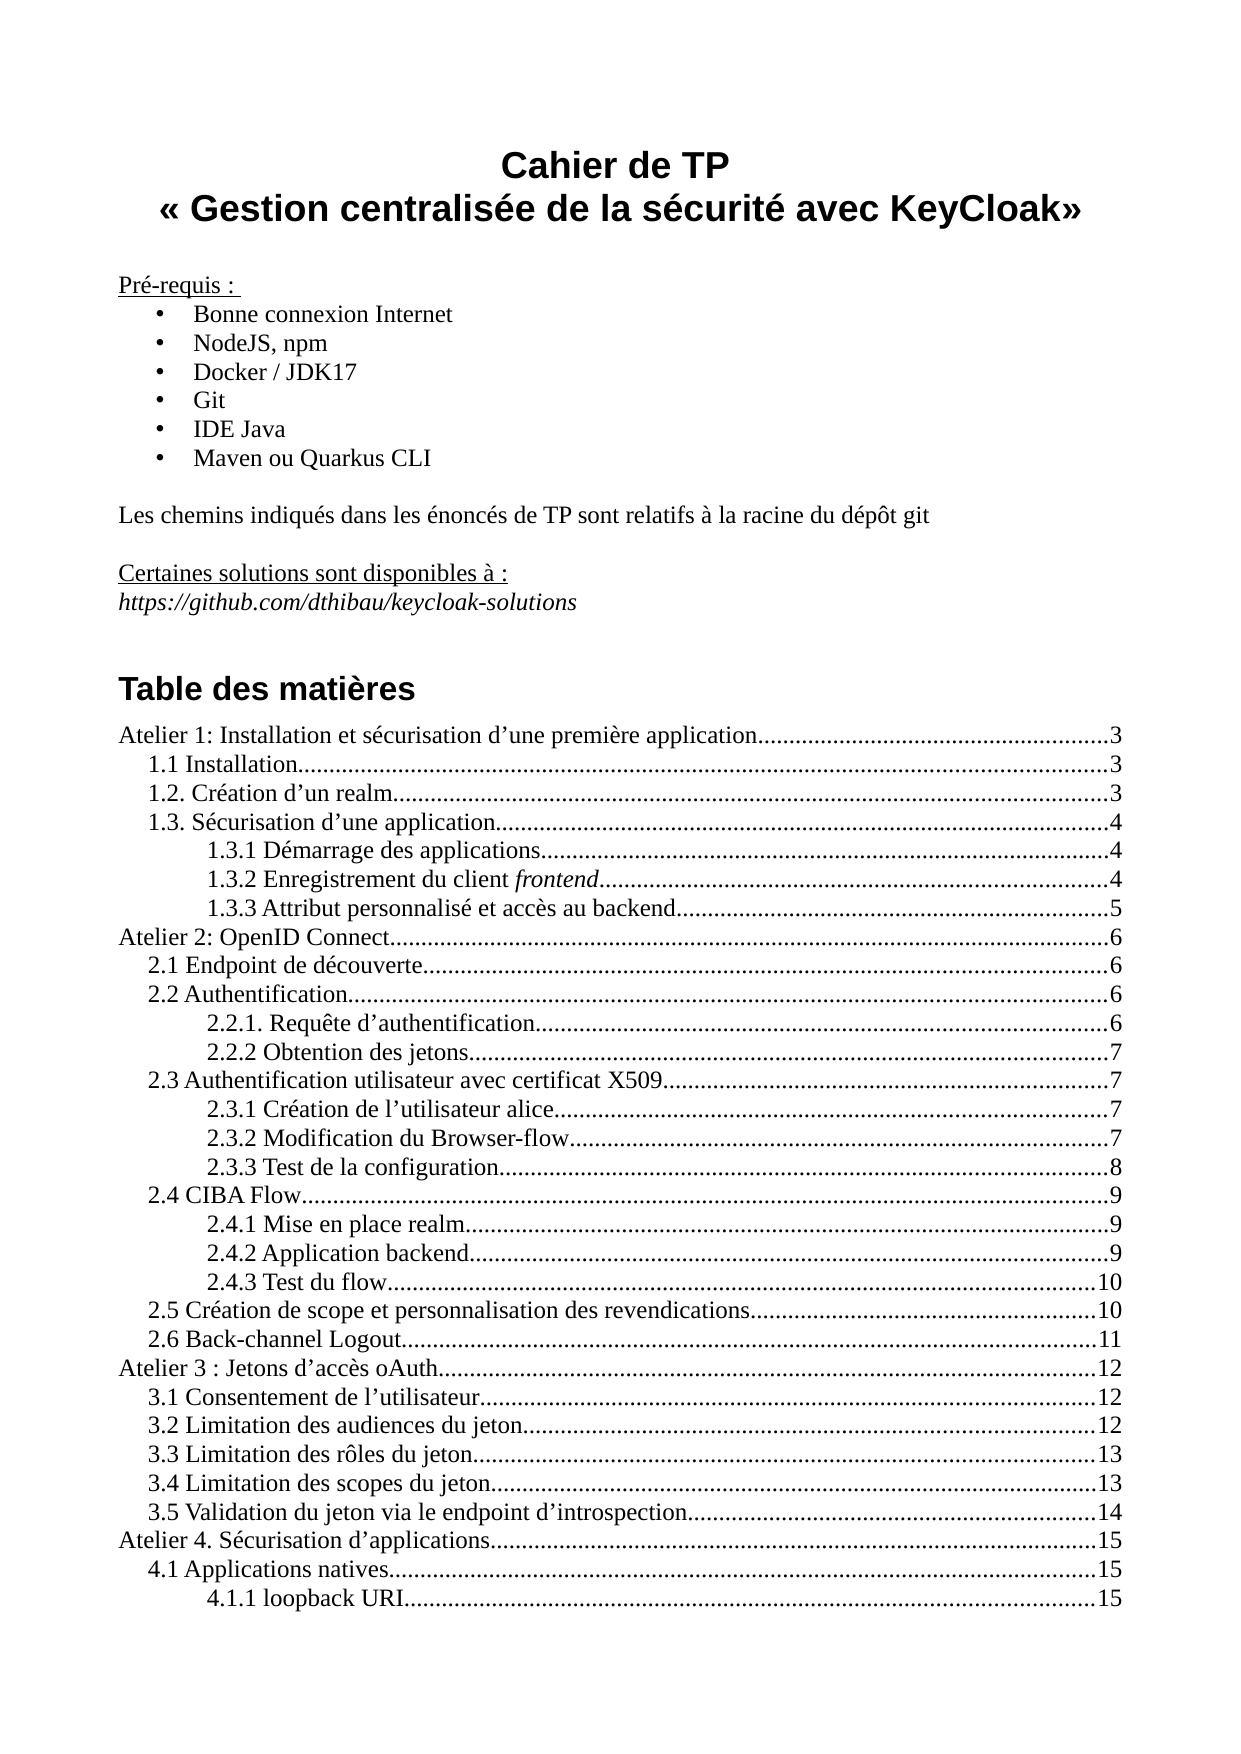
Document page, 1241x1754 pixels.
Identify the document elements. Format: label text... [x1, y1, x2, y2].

text 2.5 Création de scope et personnalisation des revendications 10 [148, 1295, 1122, 1324]
text 2.3.2 Modification du Browser-flow 7 [207, 1123, 1122, 1152]
text Atelier 1: Installation et sécurisation d’une première application 3 [118, 720, 1122, 749]
text 1.3. Sécurisation d’une application 4 [148, 807, 1122, 835]
text 1.1 Installation 3 [148, 749, 1122, 778]
text 2.3 Authentification utilisateur avec certificat X509 7 [148, 1065, 1122, 1094]
text 2.2.1. Requête d’authentification 6 [207, 1008, 1122, 1037]
text 2.3.3 Test de la configuration 8 [207, 1152, 1122, 1180]
text Atelier 2: OpenID Connect 6 [118, 922, 1122, 950]
text 3.4 Limitation des scopes du jeton 13 [148, 1468, 1122, 1497]
text 1.3.2 Enregistrement du client frontend 4 [207, 864, 1122, 893]
list Maven ou Quarkus CLI [156, 443, 1122, 472]
list Docker / JDK17 [156, 357, 1122, 386]
subtitle Table des matières [118, 669, 1122, 708]
text 3.3 Limitation des rôles du jeton 13 [148, 1439, 1122, 1468]
text Les chemins indiqués dans les énoncés de TP sont relatifs à la racine du dépôt git [118, 501, 1122, 529]
text Certaines solutions sont disponibles à : [118, 558, 1122, 587]
title Cahier de TP « Gestion centralisée de la sécurité avec KeyCloak» [118, 143, 1122, 229]
text 3.2 Limitation des audiences du jeton 12 [148, 1410, 1122, 1439]
text Atelier 4. Sécurisation d’applications 15 [118, 1525, 1122, 1554]
text 2.1 Endpoint de découverte 6 [148, 950, 1122, 979]
text 2.4 CIBA Flow 9 [148, 1180, 1122, 1209]
list IDE Java [156, 414, 1122, 443]
text https://github.com/dthibau/keycloak-solutions [118, 587, 1122, 616]
text 2.4.1 Mise en place realm 9 [207, 1209, 1122, 1238]
text 4.1.1 loopback URI 15 [207, 1583, 1122, 1612]
text Atelier 3 : Jetons d’accès oAuth 12 [118, 1353, 1122, 1382]
text 3.1 Consentement de l’utilisateur 12 [148, 1382, 1122, 1410]
text 2.3.1 Création de l’utilisateur alice 7 [207, 1094, 1122, 1123]
text 4.1 Applications natives 15 [148, 1554, 1122, 1583]
text Pré-requis : [118, 271, 1122, 299]
text 2.6 Back-channel Logout 11 [148, 1324, 1122, 1353]
text 2.4.2 Application backend 9 [207, 1238, 1122, 1267]
list Git [156, 386, 1122, 414]
text 1.3.3 Attribut personnalisé et accès au backend 5 [207, 893, 1122, 922]
list Bonne connexion Internet [156, 299, 1122, 328]
text 2.4.3 Test du flow 10 [207, 1267, 1122, 1295]
list NodeJS, npm [156, 328, 1122, 357]
text 2.2.2 Obtention des jetons 7 [207, 1037, 1122, 1065]
text 1.3.1 Démarrage des applications 4 [207, 835, 1122, 864]
text 1.2. Création d’un realm 3 [148, 778, 1122, 807]
text 3.5 Validation du jeton via le endpoint d’introspection 14 [148, 1497, 1122, 1525]
text 2.2 Authentification 6 [148, 979, 1122, 1008]
